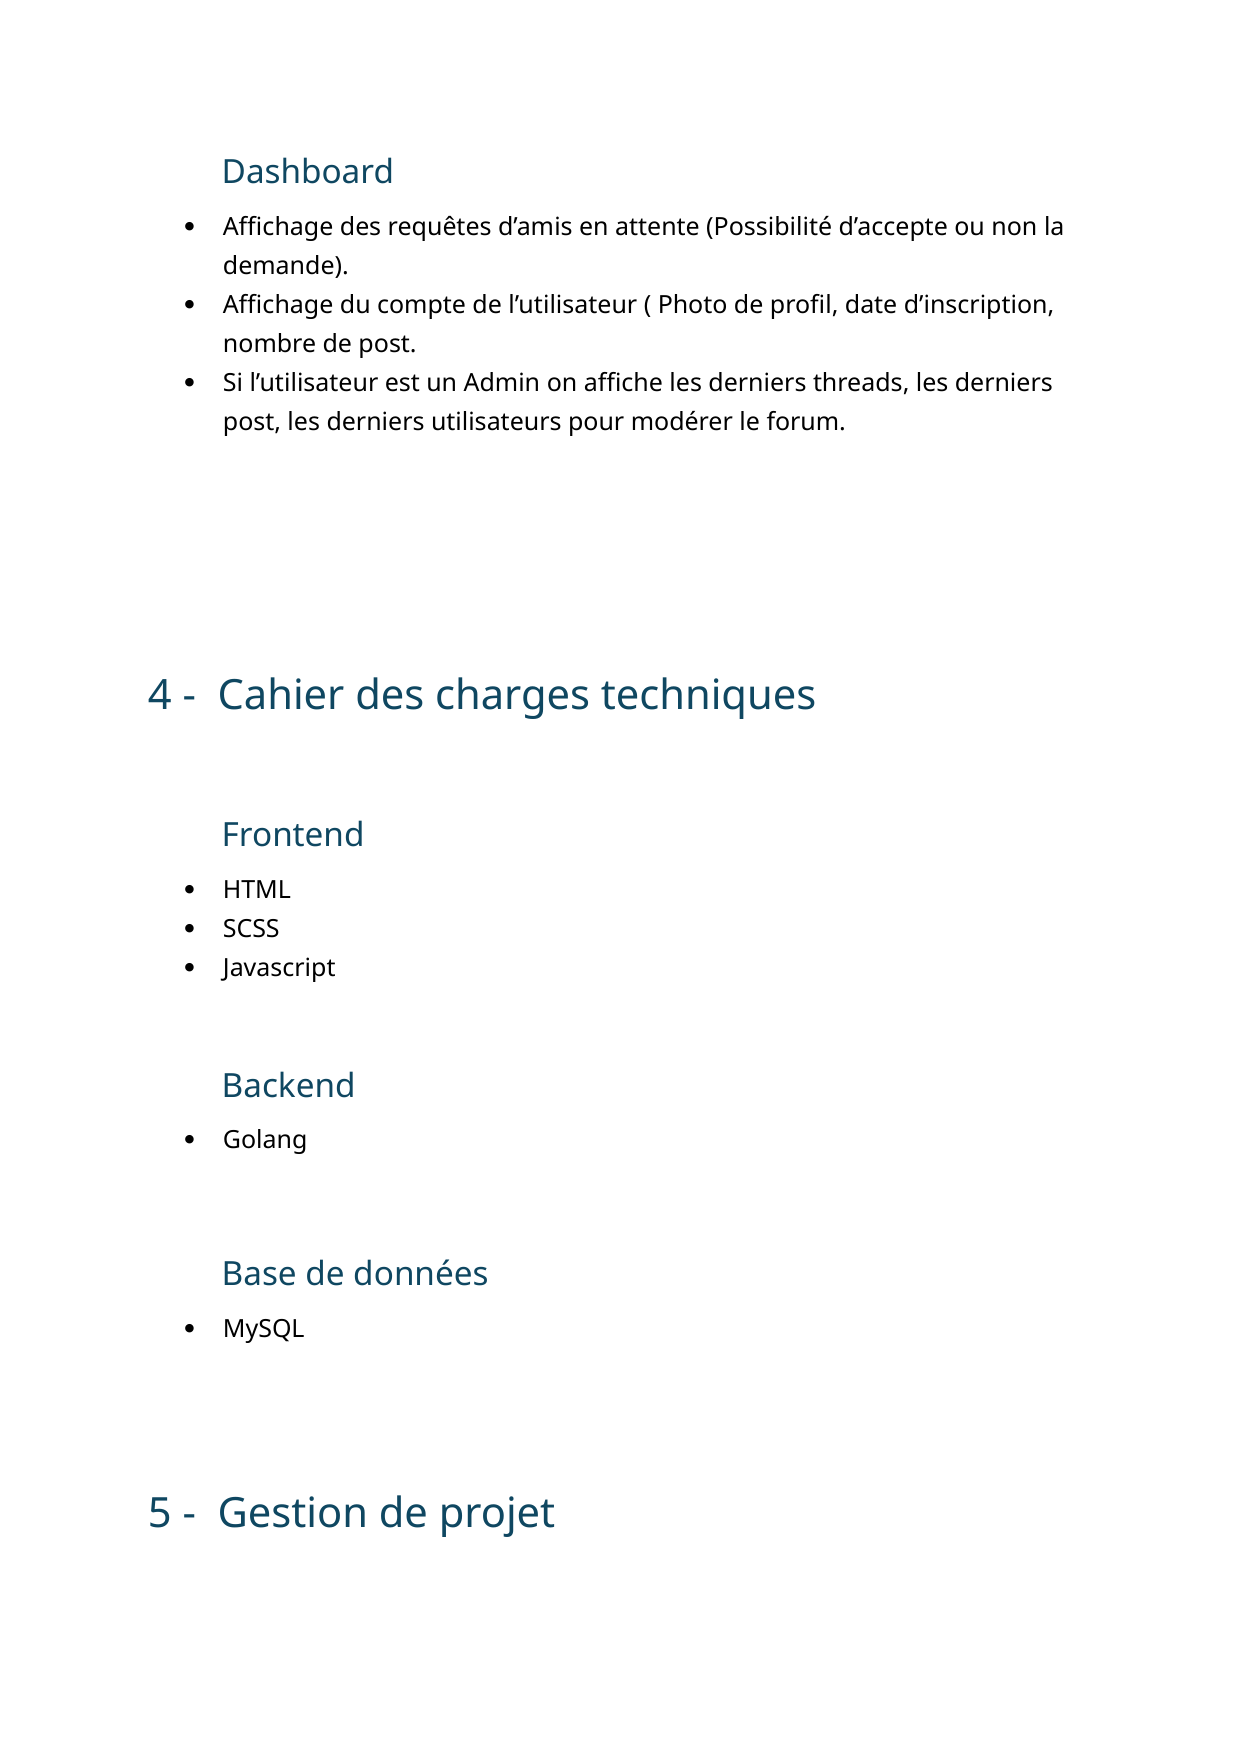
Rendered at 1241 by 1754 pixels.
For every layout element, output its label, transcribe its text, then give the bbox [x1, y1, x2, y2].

subtitle Base de données [221, 1250, 1093, 1296]
subtitle Backend [221, 1061, 1093, 1107]
list Si l’utilisateur est un Admin on affiche les derniers threads, les derniers post, les derniers utilisateurs pour modérer le forum. [185, 365, 1093, 438]
list Javascript [185, 950, 1093, 984]
list Affichage des requêtes d’amis en attente (Possibilité d’accepte ou non la demande). [185, 208, 1093, 281]
list HTML [185, 871, 1093, 905]
list Affichage du compte de l’utilisateur ( Photo de profil, date d’inscription, nombre de post. [185, 286, 1093, 360]
list Golang [185, 1122, 1093, 1156]
subtitle Dashboard [221, 148, 1093, 193]
subtitle 5 - Gestion de projet [148, 1482, 1093, 1539]
subtitle 4 - Cahier des charges techniques [148, 665, 1093, 722]
list MySQL [185, 1311, 1093, 1345]
list SCSS [185, 911, 1093, 944]
subtitle Frontend [148, 811, 1093, 856]
